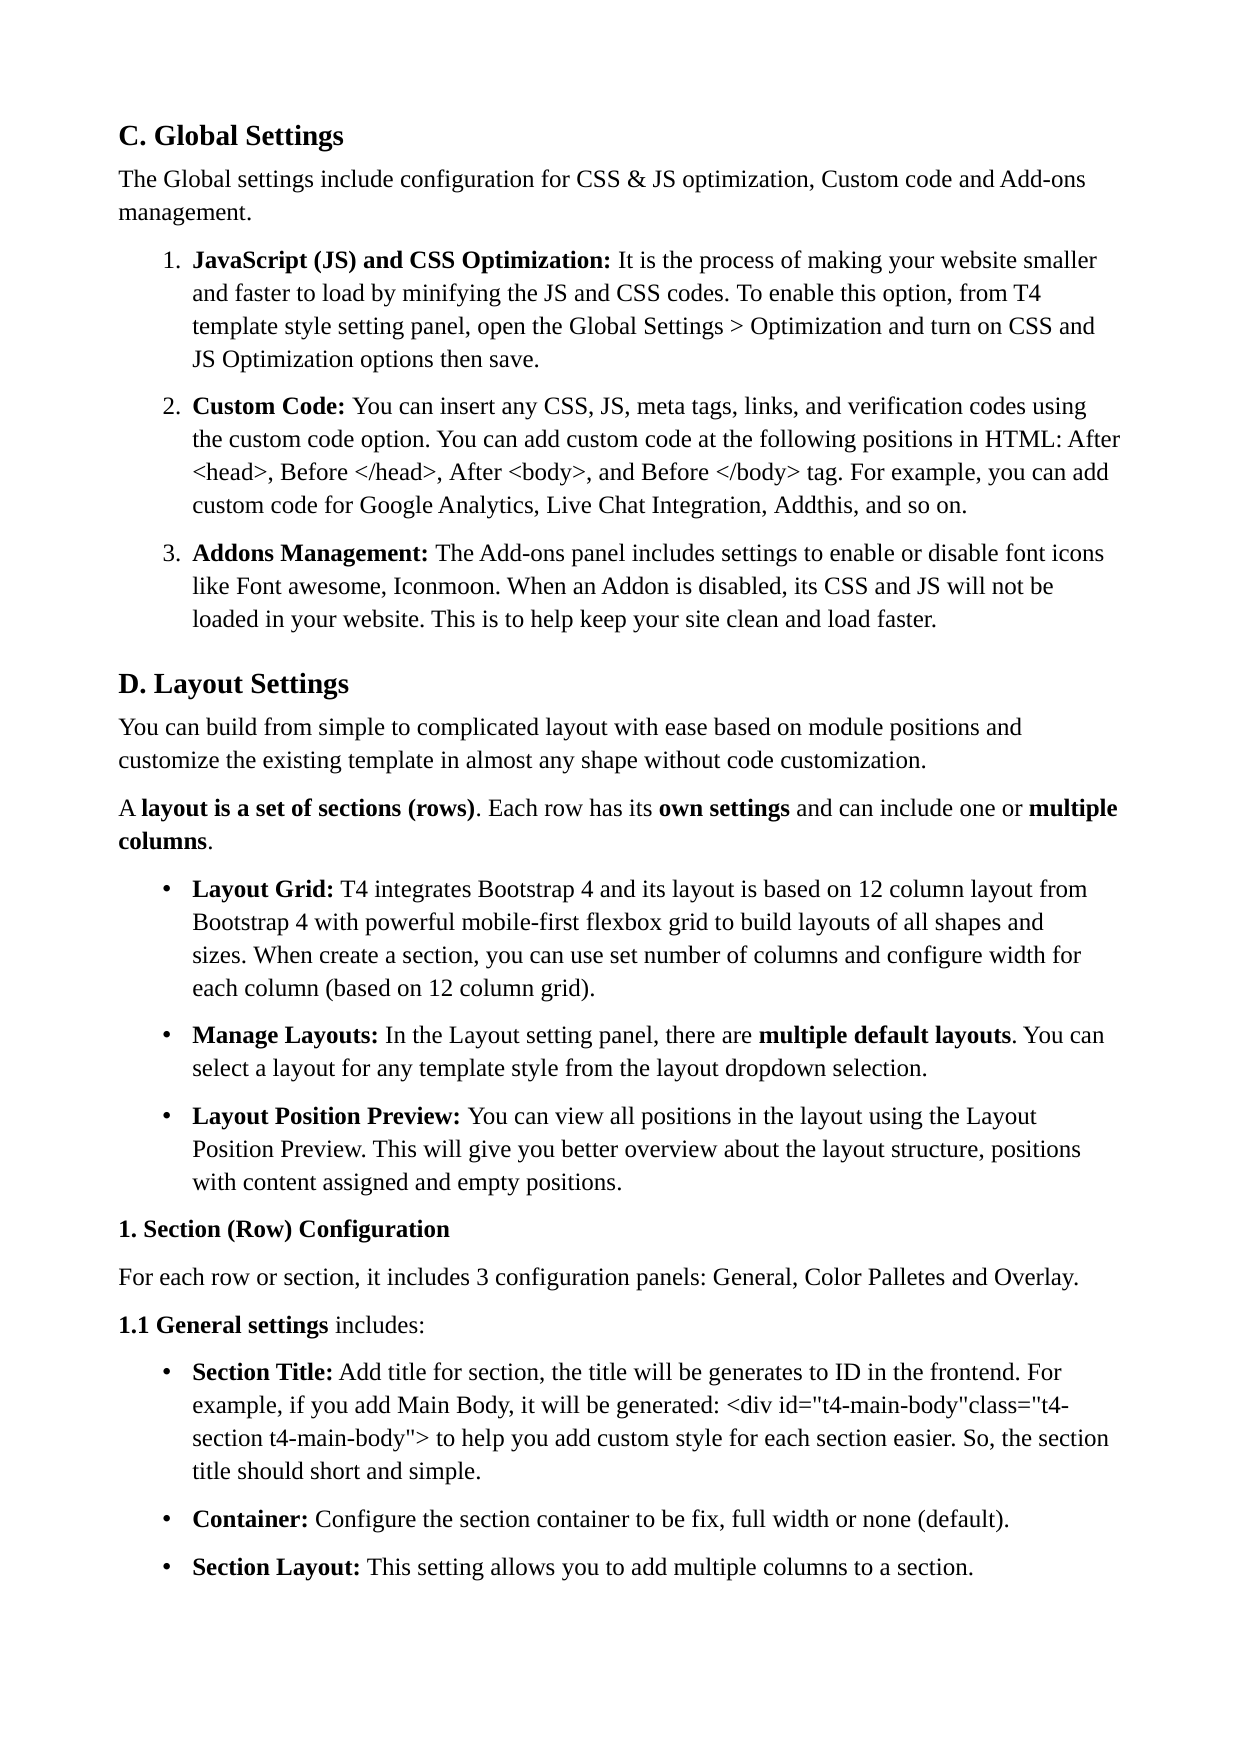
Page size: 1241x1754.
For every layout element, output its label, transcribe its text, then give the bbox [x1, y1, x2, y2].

text 1.1 General settings includes: [118, 1310, 1122, 1338]
list Section Layout: This setting allows you to add multiple columns to a section. [162, 1552, 1122, 1580]
list Section Title: Add title for section, the title will be generates to ID in the frontend. For example, if you add Main Body, it will be generated: <div id="t4-main-body"class="t4-section t4-main-body"> to help you add custom style for each section easier. So, the section title should short and simple. [162, 1357, 1122, 1485]
list Layout Grid: T4 integrates Bootstrap 4 and its layout is based on 12 column layout from Bootstrap 4 with powerful mobile-first flexbox grid to build layouts of all shapes and sizes. When create a section, you can use set number of columns and configure width for each column (based on 12 column grid). [162, 874, 1122, 1001]
list Manage Layouts: In the Layout setting panel, there are multiple default layouts. You can select a layout for any template style from the layout dropdown selection. [162, 1020, 1122, 1082]
subtitle C. Global Settings [118, 118, 1122, 152]
list Custom Code: You can insert any CSS, JS, meta tags, links, and verification codes using the custom code option. You can add custom code at the following positions in HTML: After <head>, Before </head>, After <body>, and Before </body> tag. For example, you can add custom code for Google Analytics, Live Chat Integration, Addthis, and so on. [162, 391, 1122, 519]
list Layout Position Preview: You can view all positions in the layout using the Layout Position Preview. This will give you better overview about the layout structure, positions with content assigned and empty positions. [162, 1101, 1122, 1196]
text A layout is a set of sections (rows). Each row has its own settings and can include one or multiple columns. [118, 793, 1122, 855]
list Addons Management: The Add-ons panel includes settings to enable or disable font icons like Font awesome, Iconmoon. When an Addon is disabled, its CSS and JS will not be loaded in your website. This is to help keep your site clean and load faster. [162, 538, 1122, 633]
list JavaScript (JS) and CSS Optimization: It is the process of making your website smaller and faster to load by minifying the JS and CSS codes. To enable this option, from T4 template style setting panel, open the Global Settings > Optimization and turn on CSS and JS Optimization options then save. [162, 245, 1122, 373]
list Container: Configure the section container to be fix, full width or none (default). [162, 1504, 1122, 1533]
text For each row or section, it includes 3 configuration panels: General, Color Palletes and Overlay. [118, 1262, 1122, 1291]
subtitle D. Layout Settings [118, 666, 1122, 700]
text The Global settings include configuration for CSS & JS optimization, Custom code and Add-ons management. [118, 164, 1122, 226]
text You can build from simple to complicated layout with ease based on module positions and customize the existing template in almost any shape without code customization. [118, 712, 1122, 774]
text 1. Section (Row) Configuration [118, 1214, 1122, 1243]
